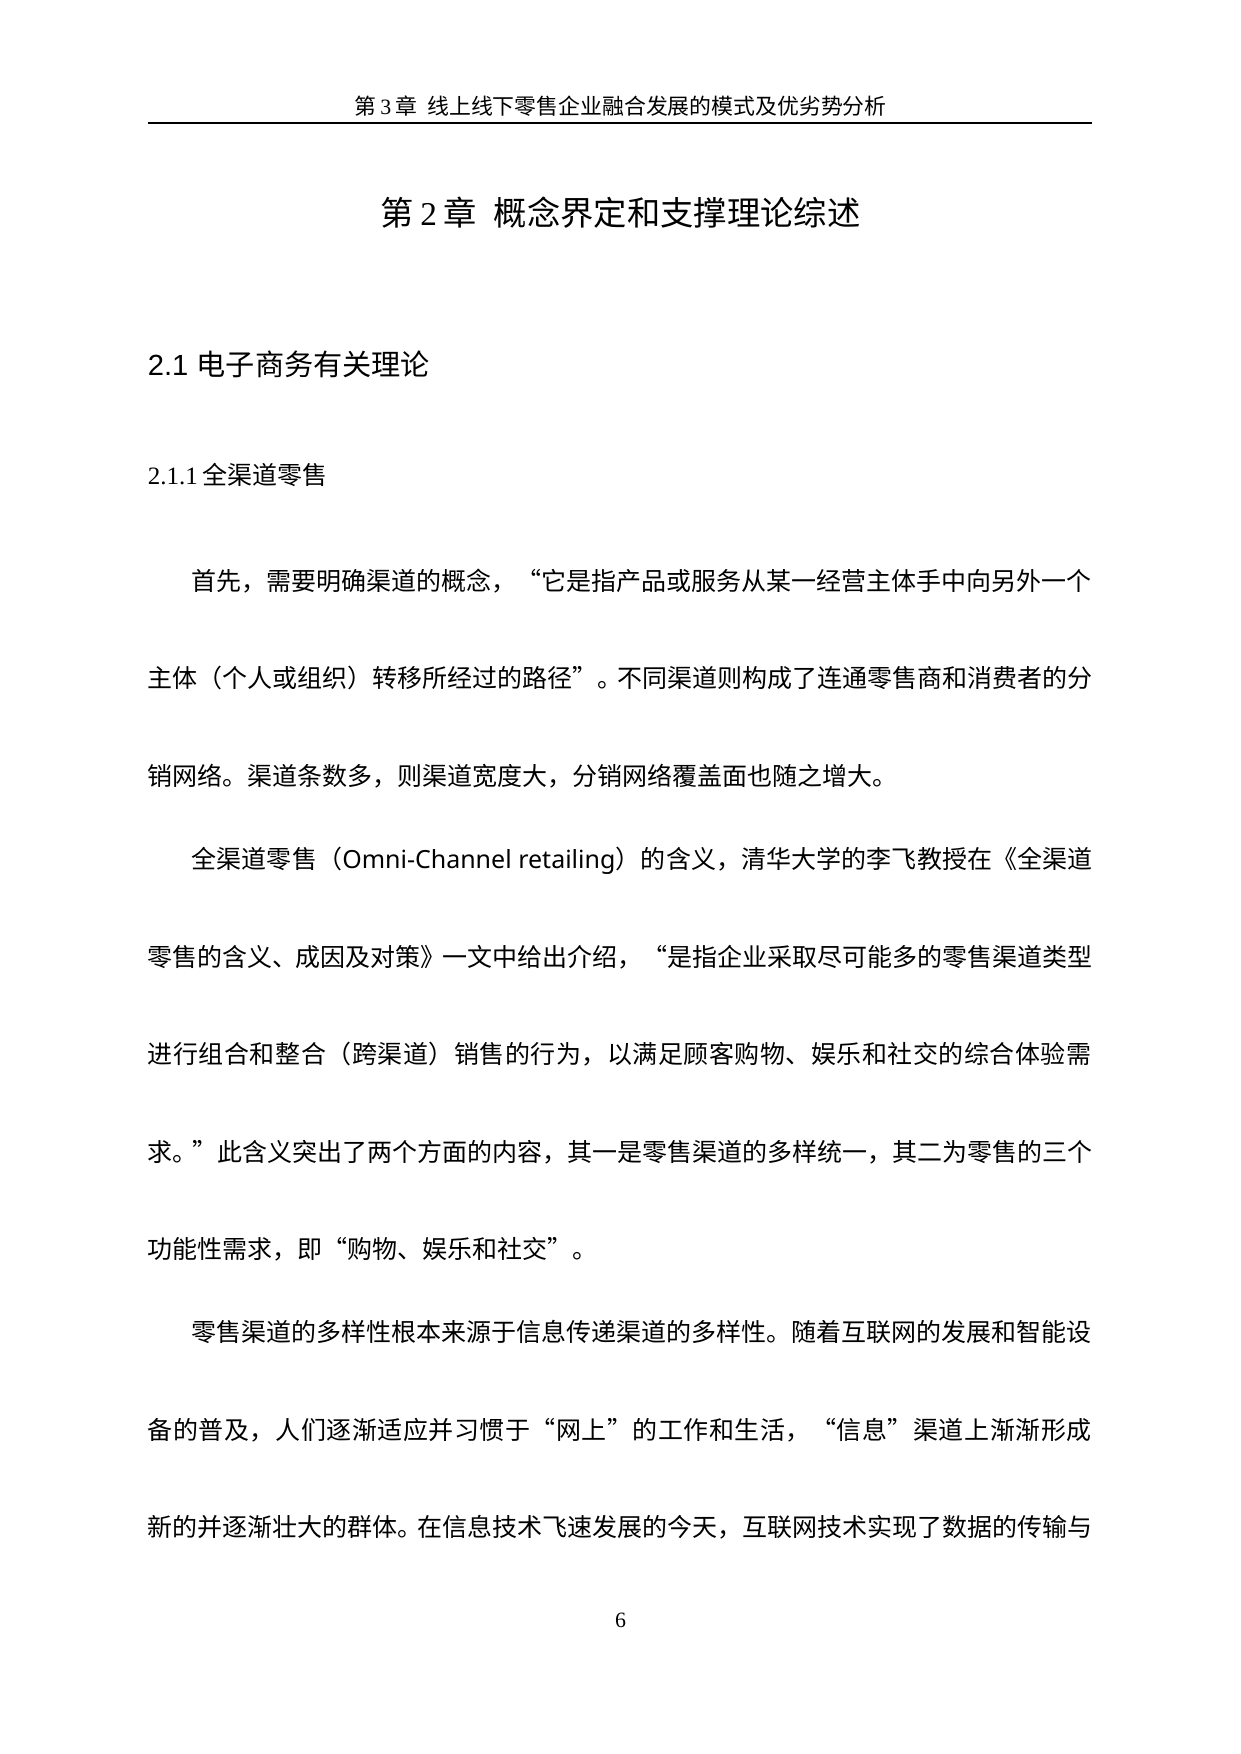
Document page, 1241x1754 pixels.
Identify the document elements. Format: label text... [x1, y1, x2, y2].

text 全渠道零售（Omni-Channel retailing）的含义，清华大学的李飞教授在《全渠道零售的含义、成因及对策》一文中给出介绍，“是指企业采取尽可能多的零售渠道类型进行组合和整合（跨渠道）销售的行为，以满足顾客购物、娱乐和社交的综合体验需求。”此含义突出了两个方面的内容，其一是零售渠道的多样统一，其二为零售的三个功能性需求，即“购物、娱乐和社交”。 [148, 825, 1092, 1280]
subtitle 2.1 电子商务有关理论 [148, 331, 1092, 396]
subtitle 2.1.1全渠道零售 [148, 441, 1092, 506]
subtitle 第2章 概念界定和支撑理论综述 [148, 178, 1092, 243]
text 零售渠道的多样性根本来源于信息传递渠道的多样性。随着互联网的发展和智能设备的普及，人们逐渐适应并习惯于“网上”的工作和生活，“信息”渠道上渐渐形成新的并逐渐壮大的群体。在信息技术飞速发展的今天，互联网技术实现了数据的传输与共享，大数据技术则为消费者行为偏好分析、产品销售预测分析等提供技术支持。由此，“线上”渠道成为不可忽视的重要信息传输渠道，亦成为重要的零售渠道。由此，传统的零售渠道和新生的线上渠道共存成为历史的必然，而两者优势互补、协同发展亦将成为未来的发展方向。 [148, 1298, 1092, 1558]
text 首先，需要明确渠道的概念，“它是指产品或服务从某一经营主体手中向另外一个主体（个人或组织）转移所经过的路径”。不同渠道则构成了连通零售商和消费者的分销网络。渠道条数多，则渠道宽度大，分销网络覆盖面也随之增大。 [148, 547, 1092, 807]
